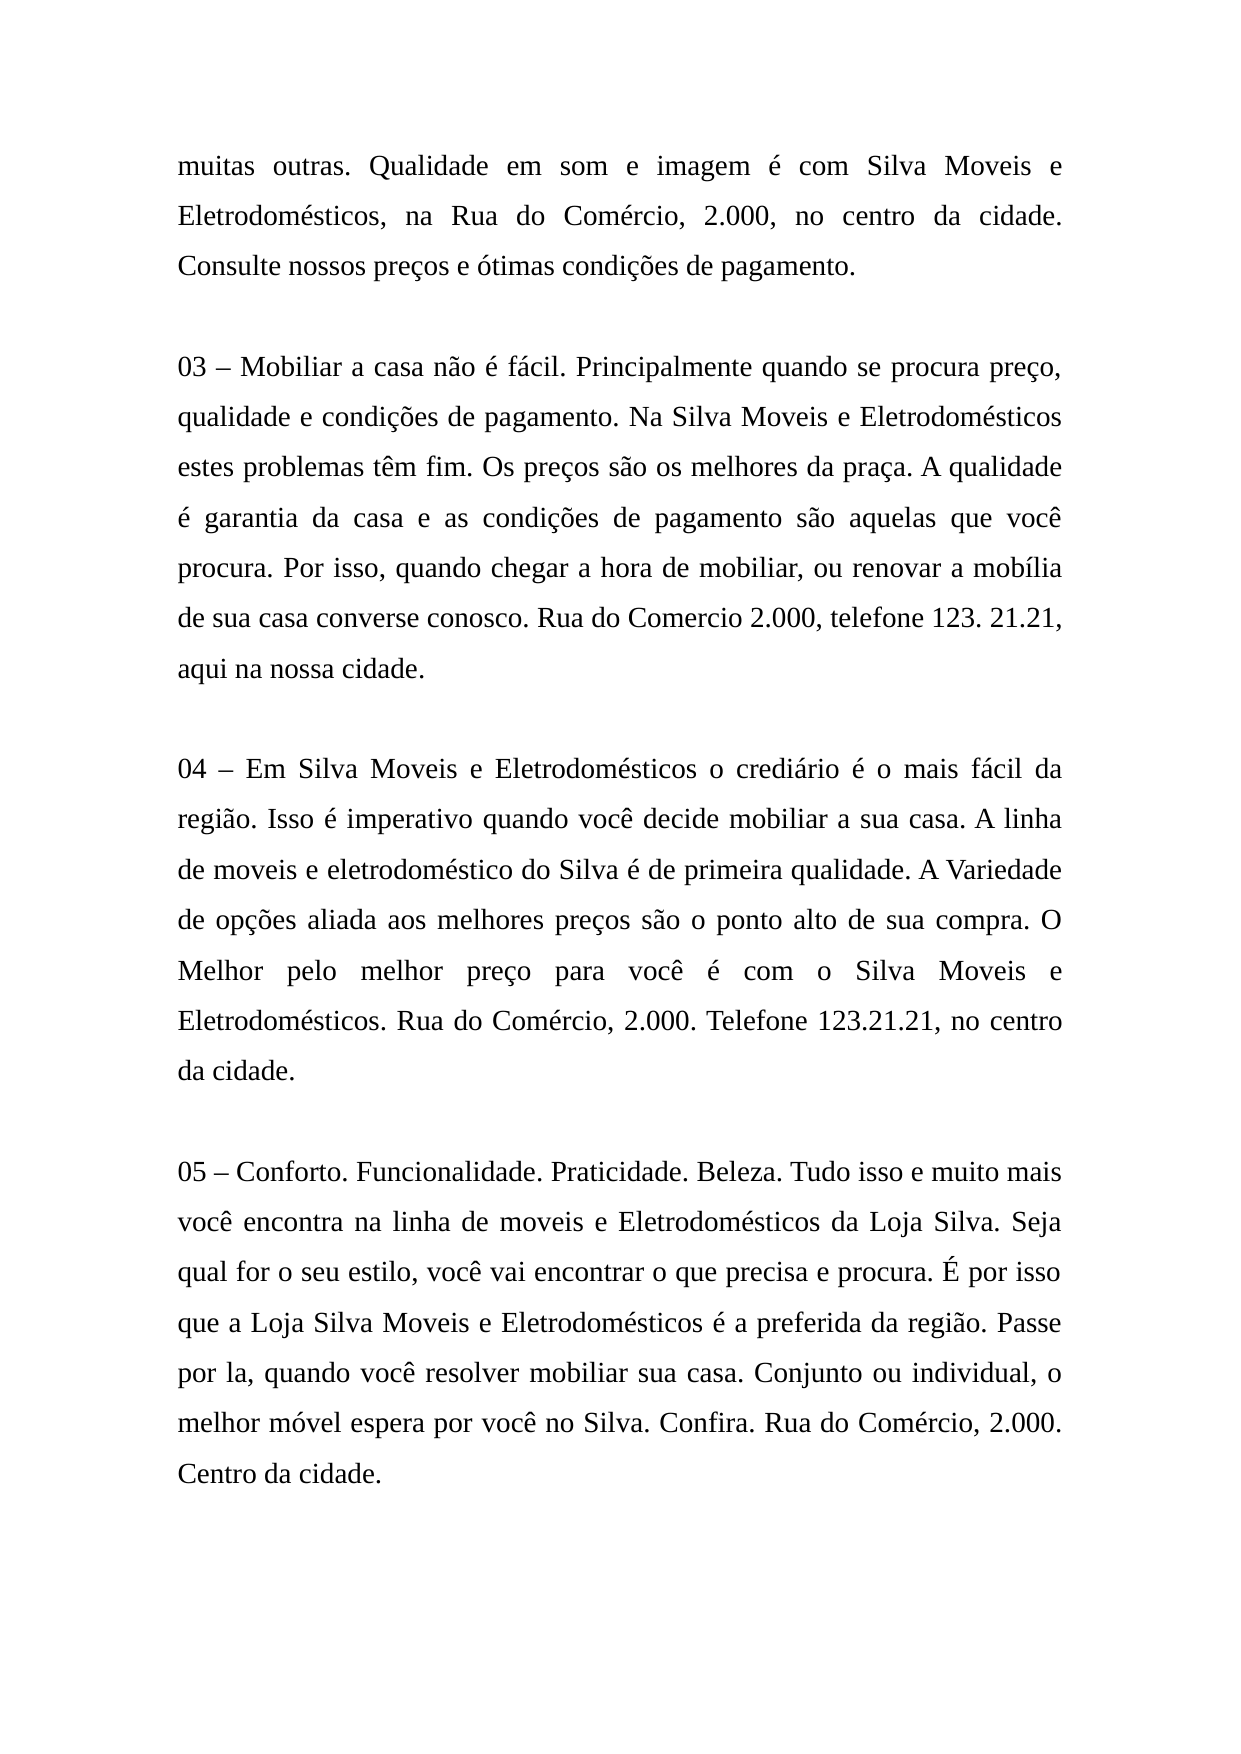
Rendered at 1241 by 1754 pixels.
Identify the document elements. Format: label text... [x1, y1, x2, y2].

text 03 – Mobiliar a casa não é fácil. Principalmente quando se procura preço, qualidade e condições de pagamento. Na Silva Moveis e Eletrodomésticos estes problemas têm fim. Os preços são os melhores da praça. A qualidade é garantia da casa e as condições de pagamento são aquelas que você procura. Por isso, quando chegar a hora de mobiliar, ou renovar a mobília de sua casa converse conosco. Rua do Comercio 2.000, telefone 123. 21.21, aqui na nossa cidade. [177, 349, 1063, 684]
text muitas outras. Qualidade em som e imagem é com Silva Moveis e Eletrodomésticos, na Rua do Comércio, 2.000, no centro da cidade. Consulte nossos preços e ótimas condições de pagamento. [177, 148, 1063, 282]
text 05 – Conforto. Funcionalidade. Praticidade. Beleza. Tudo isso e muito mais você encontra na linha de moveis e Eletrodomésticos da Loja Silva. Seja qual for o seu estilo, você vai encontrar o que precisa e procura. É por isso que a Loja Silva Moveis e Eletrodomésticos é a preferida da região. Passe por la, quando você resolver mobiliar sua casa. Conjunto ou individual, o melhor móvel espera por você no Silva. Confira. Rua do Comércio, 2.000. Centro da cidade. [177, 1154, 1063, 1489]
text 04 – Em Silva Moveis e Eletrodomésticos o crediário é o mais fácil da região. Isso é imperativo quando você decide mobiliar a sua casa. A linha de moveis e eletrodoméstico do Silva é de primeira qualidade. A Variedade de opções aliada aos melhores preços são o ponto alto de sua compra. O Melhor pelo melhor preço para você é com o Silva Moveis e Eletrodomésticos. Rua do Comércio, 2.000. Telefone 123.21.21, no centro da cidade. [177, 751, 1063, 1087]
